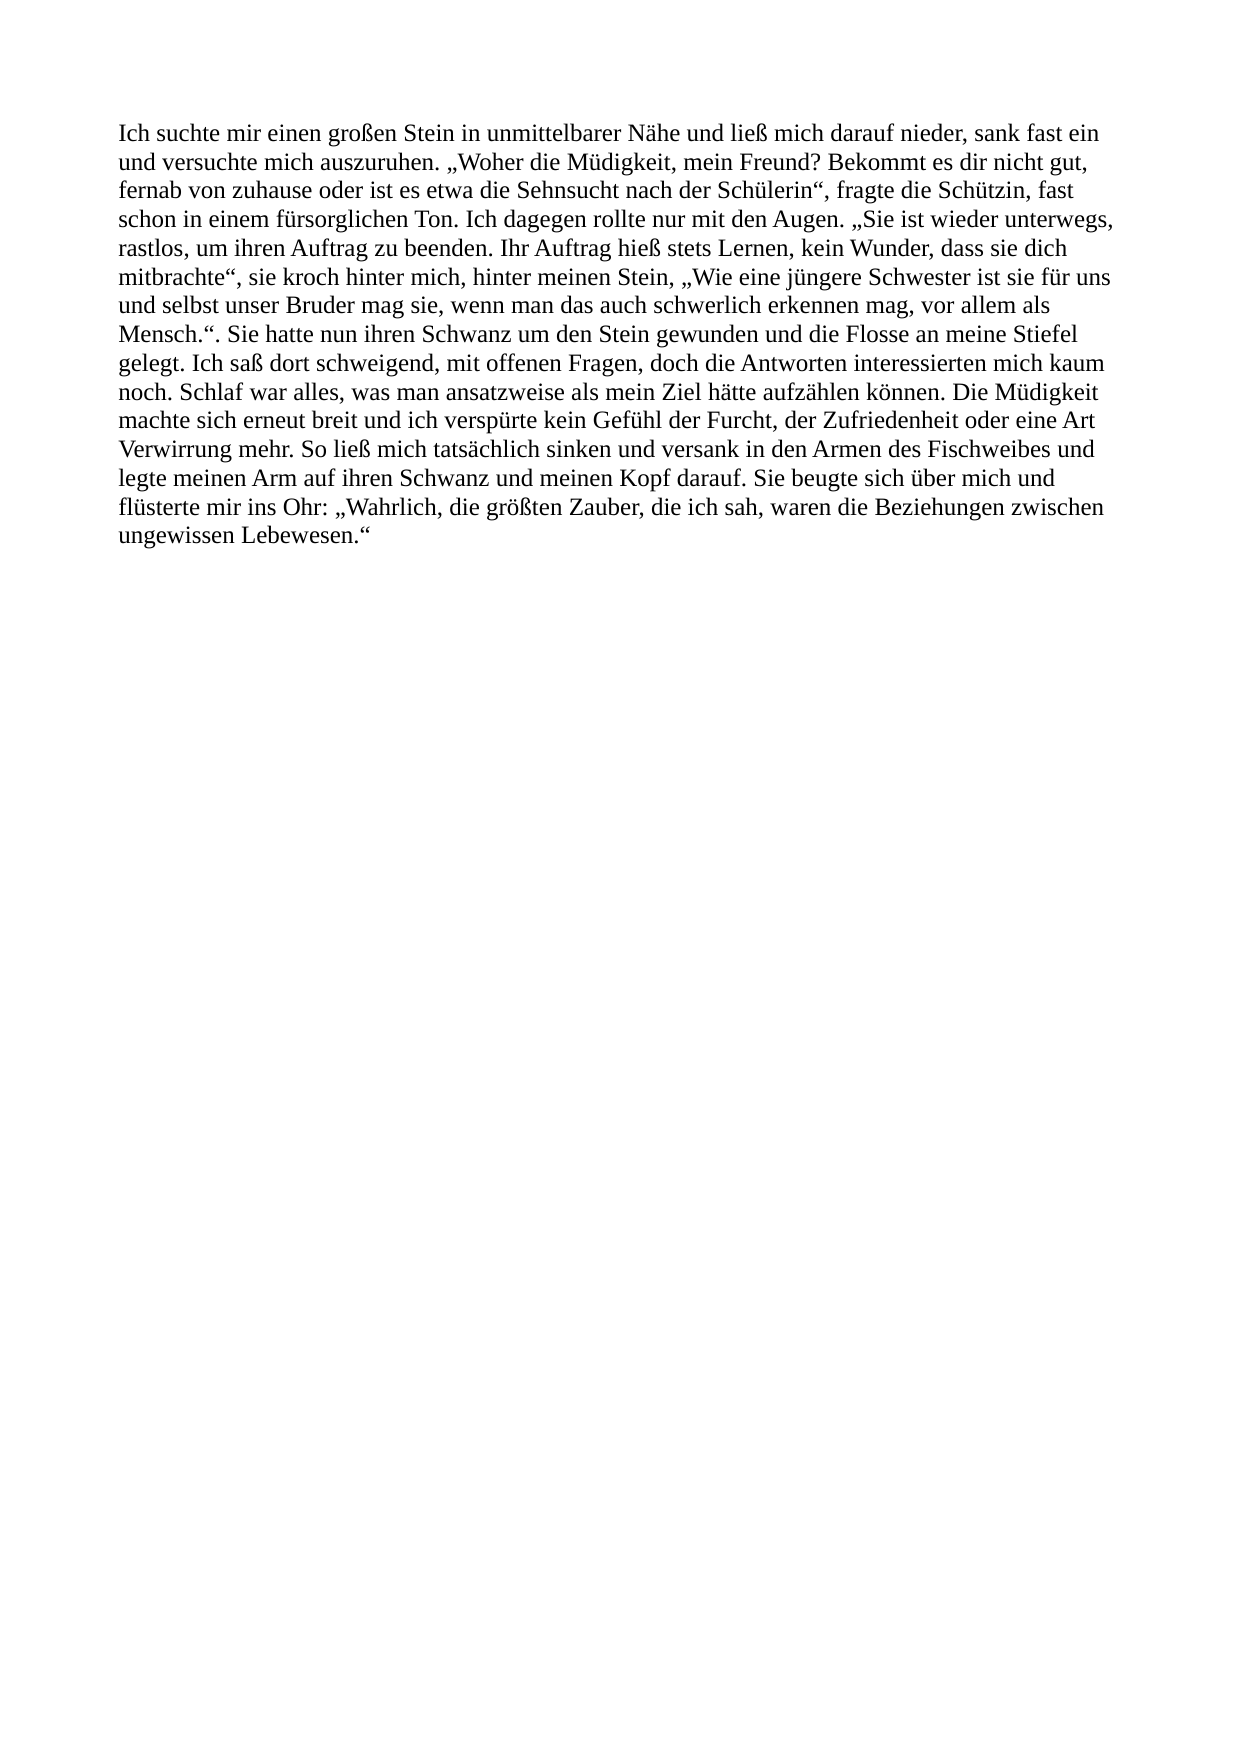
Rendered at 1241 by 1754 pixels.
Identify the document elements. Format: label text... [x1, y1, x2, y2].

text Ich suchte mir einen großen Stein in unmittelbarer Nähe und ließ mich darauf nieder, sank fast ein und versuchte mich auszuruhen. „Woher die Müdigkeit, mein Freund? Bekommt es dir nicht gut, fernab von zuhause oder ist es etwa die Sehnsucht nach der Schülerin“, fragte die Schützin, fast schon in einem fürsorglichen Ton. Ich dagegen rollte nur mit den Augen. „Sie ist wieder unterwegs, rastlos, um ihren Auftrag zu beenden. Ihr Auftrag hieß stets Lernen, kein Wunder, dass sie dich mitbrachte“, sie kroch hinter mich, hinter meinen Stein, „Wie eine jüngere Schwester ist sie für uns und selbst unser Bruder mag sie, wenn man das auch schwerlich erkennen mag, vor allem als Mensch.“. Sie hatte nun ihren Schwanz um den Stein gewunden und die Flosse an meine Stiefel gelegt. Ich saß dort schweigend, mit offenen Fragen, doch die Antworten interessierten mich kaum noch. Schlaf war alles, was man ansatzweise als mein Ziel hätte aufzählen können. Die Müdigkeit machte sich erneut breit und ich verspürte kein Gefühl der Furcht, der Zufriedenheit oder eine Art Verwirrung mehr. So ließ mich tatsächlich sinken und versank in den Armen des Fischweibes und legte meinen Arm auf ihren Schwanz und meinen Kopf darauf. Sie beugte sich über mich und flüsterte mir ins Ohr: „Wahrlich, die größten Zauber, die ich sah, waren die Beziehungen zwischen ungewissen Lebewesen.“ [118, 118, 1122, 549]
